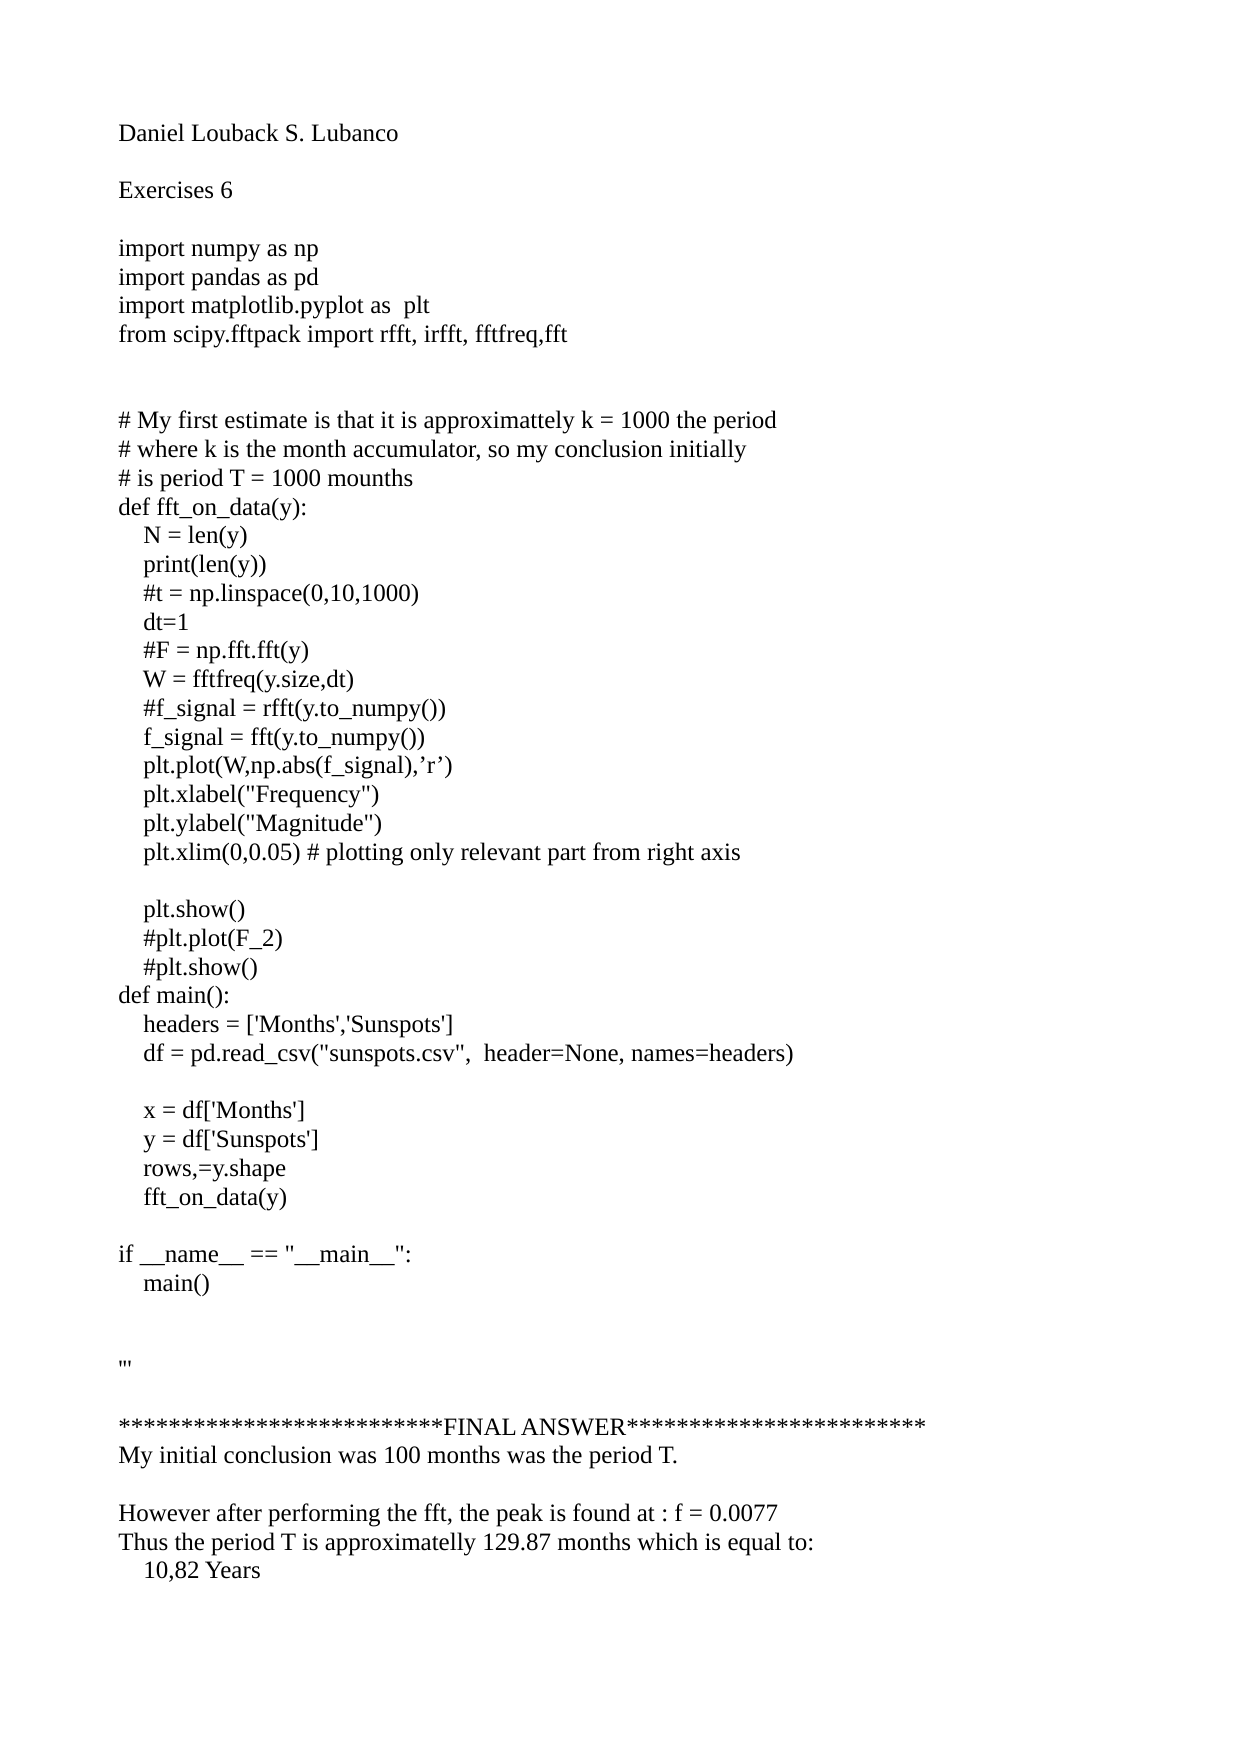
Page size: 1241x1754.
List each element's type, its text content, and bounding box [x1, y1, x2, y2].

text def main(): [118, 981, 1122, 1009]
text dt=1 [118, 607, 1122, 636]
text N = len(y) [118, 521, 1122, 549]
text import numpy as np [118, 233, 1122, 262]
text rows,=y.shape [118, 1153, 1122, 1182]
text plt.ylabel("Magnitude") [118, 808, 1122, 837]
text y = df['Sunspots'] [118, 1124, 1122, 1153]
text My initial conclusion was 100 months was the period T. [118, 1441, 1122, 1469]
text plt.show() [118, 894, 1122, 923]
text print(len(y)) [118, 549, 1122, 578]
text Thus the period T is approximatelly 129.87 months which is equal to: [118, 1527, 1122, 1556]
text However after performing the fft, the peak is found at : f = 0.0077 [118, 1498, 1122, 1527]
text df = pd.read_csv("sunspots.csv", header=None, names=headers) [118, 1038, 1122, 1067]
text 10,82 Years [118, 1556, 1122, 1584]
text plt.xlim(0,0.05) # plotting only relevant part from right axis [118, 837, 1122, 866]
text # is period T = 1000 mounths [118, 463, 1122, 492]
text headers = ['Months','Sunspots'] [118, 1009, 1122, 1038]
text #plt.show() [118, 952, 1122, 981]
text fft_on_data(y) [118, 1182, 1122, 1211]
text def fft_on_data(y): [118, 492, 1122, 521]
text W = fftfreq(y.size,dt) [118, 664, 1122, 693]
text # where k is the month accumulator, so my conclusion initially [118, 434, 1122, 463]
text import pandas as pd [118, 262, 1122, 291]
text from scipy.fftpack import rfft, irfft, fftfreq,fft [118, 319, 1122, 348]
text if __name__ == "__main__": [118, 1239, 1122, 1268]
text Exercises 6 [118, 176, 1122, 204]
text Daniel Louback S. Lubanco [118, 118, 1122, 147]
text #f_signal = rfft(y.to_numpy()) [118, 693, 1122, 722]
text #plt.plot(F_2) [118, 923, 1122, 952]
text main() [118, 1268, 1122, 1297]
text # My first estimate is that it is approximattely k = 1000 the period [118, 406, 1122, 434]
text plt.plot(W,np.abs(f_signal),’r’) [118, 751, 1122, 779]
text plt.xlabel("Frequency") [118, 779, 1122, 808]
text #t = np.linspace(0,10,1000) [118, 578, 1122, 607]
text f_signal = fft(y.to_numpy()) [118, 722, 1122, 751]
text ''' [118, 1354, 1122, 1383]
text **************************FINAL ANSWER************************ [118, 1412, 1122, 1441]
text import matplotlib.pyplot as plt [118, 291, 1122, 319]
text x = df['Months'] [118, 1096, 1122, 1124]
text #F = np.fft.fft(y) [118, 636, 1122, 664]
